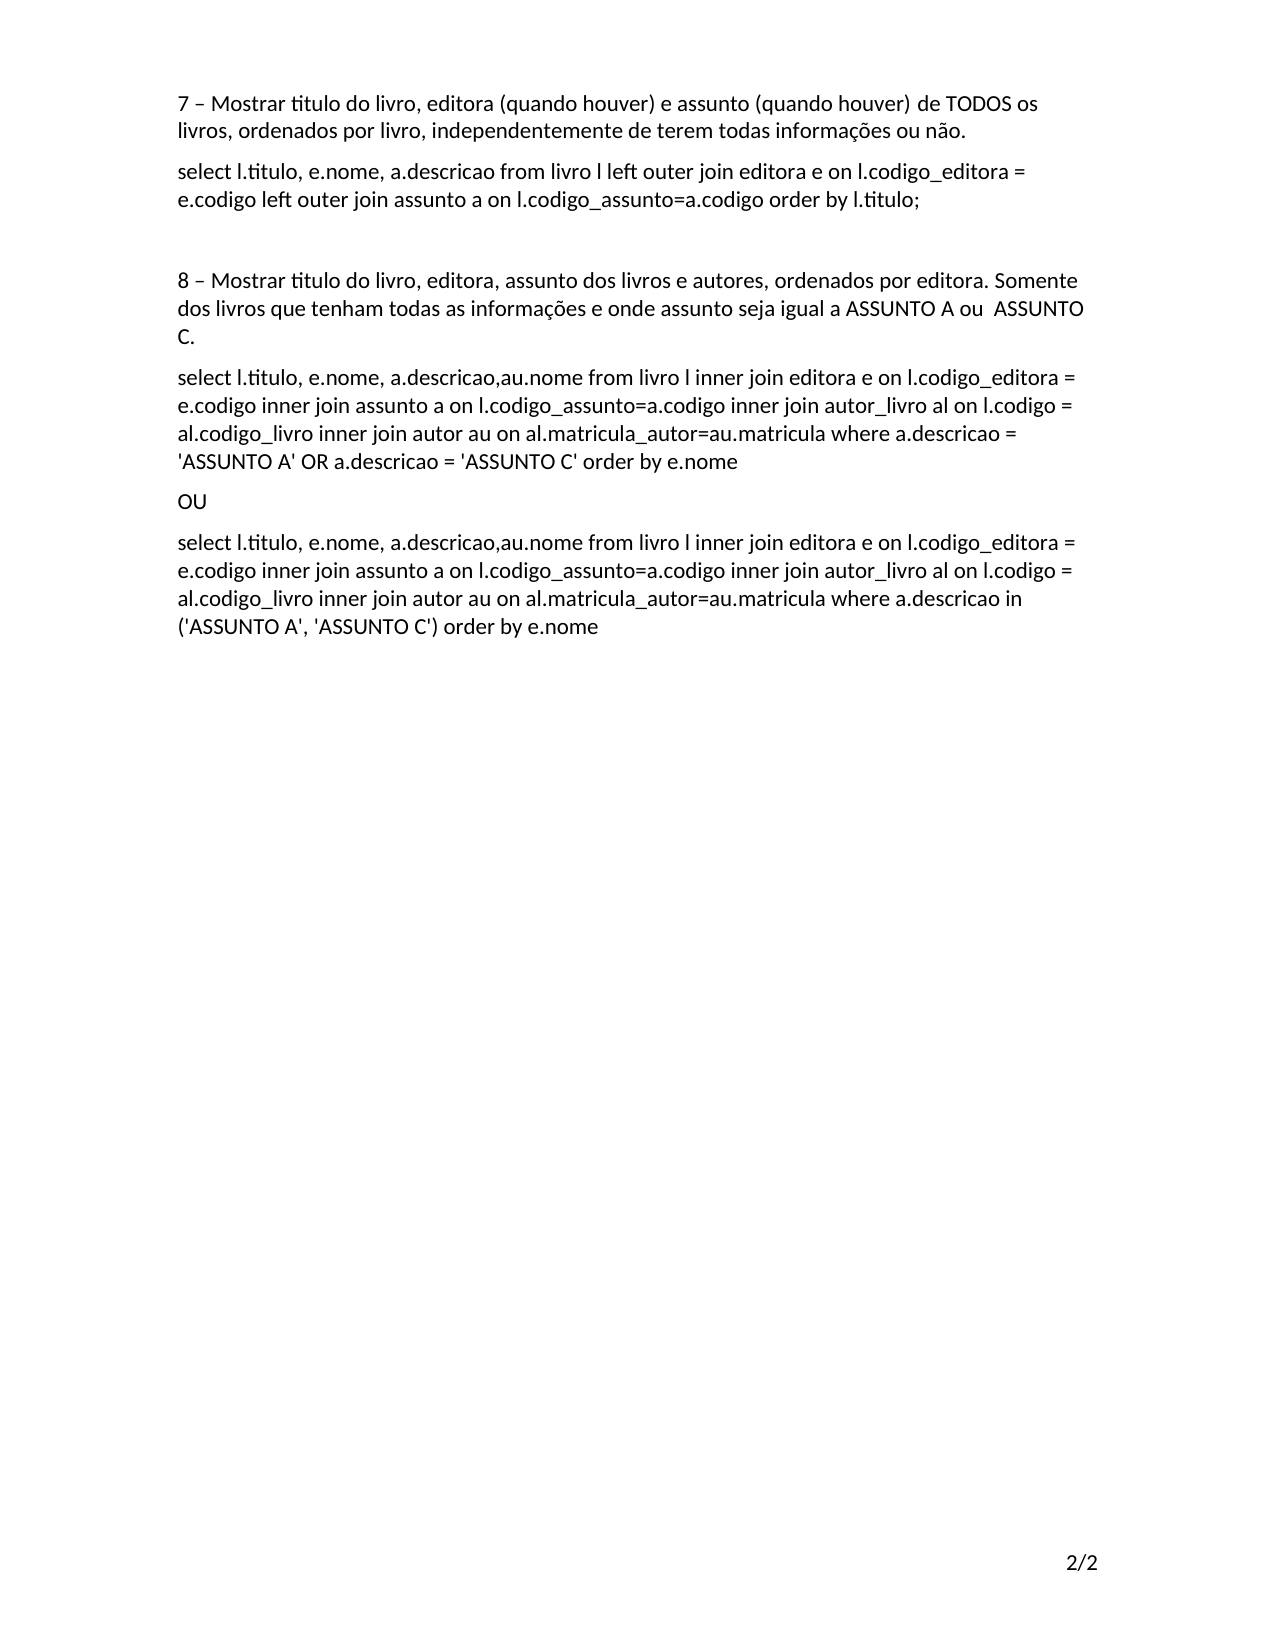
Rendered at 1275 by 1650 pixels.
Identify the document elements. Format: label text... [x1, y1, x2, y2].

text select l.titulo, e.nome, a.descricao from livro l left outer join editora e on l.codigo_editora = e.codigo left outer join assunto a on l.codigo_assunto=a.codigo order by l.titulo; [177, 157, 1098, 213]
text 8 – Mostrar titulo do livro, editora, assunto dos livros e autores, ordenados por editora. Somente dos livros que tenham todas as informações e onde assunto seja igual a ASSUNTO A ou ASSUNTO C. [177, 266, 1098, 350]
text select l.titulo, e.nome, a.descricao,au.nome from livro l inner join editora e on l.codigo_editora = e.codigo inner join assunto a on l.codigo_assunto=a.codigo inner join autor_livro al on l.codigo = al.codigo_livro inner join autor au on al.matricula_autor=au.matricula where a.descricao = 'ASSUNTO A' OR a.descricao = 'ASSUNTO C' order by e.nome [177, 363, 1098, 475]
text OU [177, 487, 1098, 515]
text select l.titulo, e.nome, a.descricao,au.nome from livro l inner join editora e on l.codigo_editora = e.codigo inner join assunto a on l.codigo_assunto=a.codigo inner join autor_livro al on l.codigo = al.codigo_livro inner join autor au on al.matricula_autor=au.matricula where a.descricao in ('ASSUNTO A', 'ASSUNTO C') order by e.nome [177, 528, 1098, 640]
text 7 – Mostrar titulo do livro, editora (quando houver) e assunto (quando houver) de TODOS os livros, ordenados por livro, independentemente de terem todas informações ou não. [177, 89, 1098, 145]
